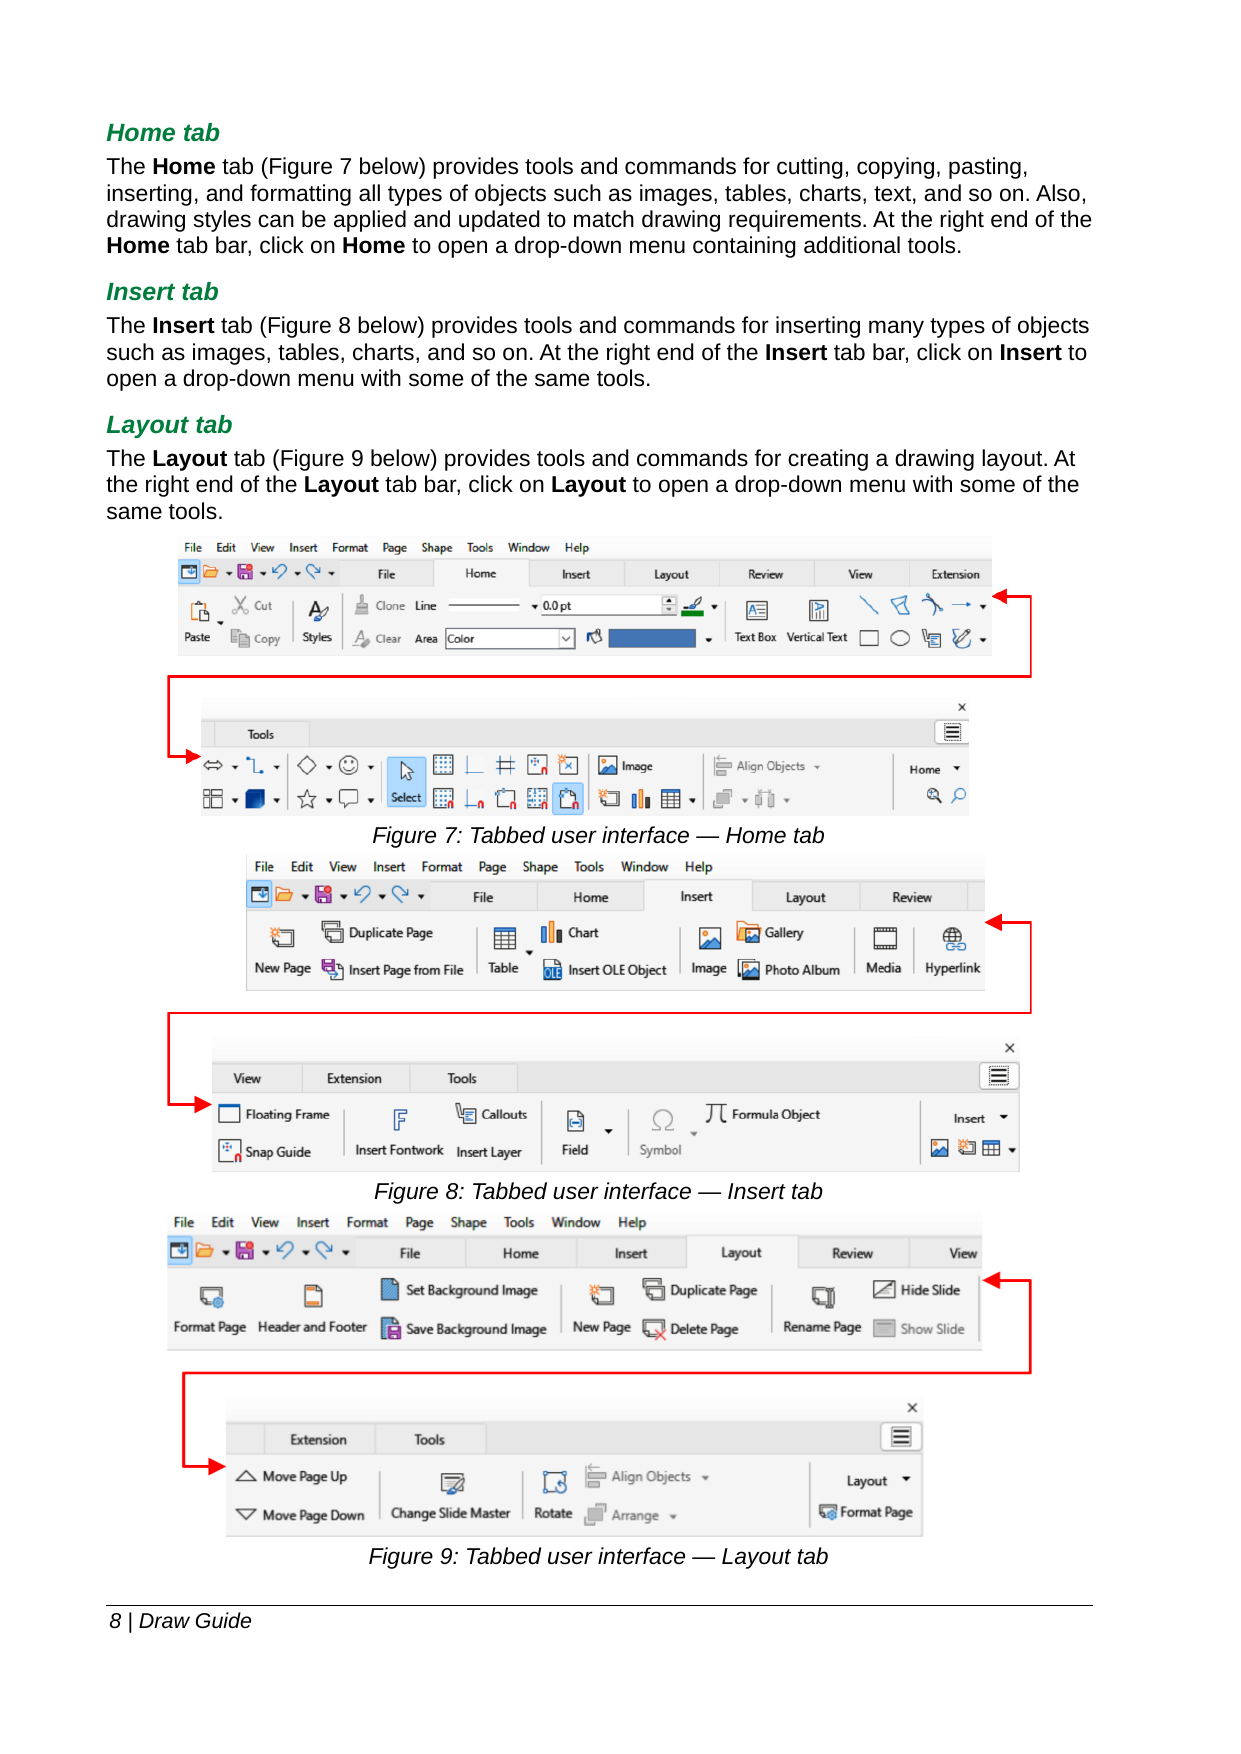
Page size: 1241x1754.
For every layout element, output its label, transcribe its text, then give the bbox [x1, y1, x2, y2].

text The Insert tab (Figure 8 below) provides tools and commands for inserting many types of objects such as images, tables, charts, and so on. At the right end of the Insert tab bar, click on Insert to open a drop-down menu with some of the same tools. [106, 312, 1093, 391]
text The Home tab (Figure 7 below) provides tools and commands for cutting, copying, pasting, inserting, and formatting all types of objects such as images, tables, charts, text, and so on. Also, drawing styles can be applied and updated to match drawing requirements. At the right end of the Home tab bar, click on Home to open a drop-down menu containing additional tools. [106, 153, 1093, 258]
text Figure 9: Tabbed user interface — Layout tab [167, 1543, 1032, 1569]
subtitle Home tab [106, 118, 1093, 147]
subtitle Insert tab [106, 277, 1093, 306]
text Figure 8: Tabbed user interface — Insert tab [167, 1178, 1032, 1205]
text Figure 7: Tabbed user interface — Home tab [167, 822, 1032, 848]
picture [167, 1211, 1032, 1537]
subtitle Layout tab [106, 410, 1093, 439]
picture [167, 854, 1032, 1172]
picture [167, 536, 1032, 816]
text The Layout tab (Figure 9 below) provides tools and commands for creating a drawing layout. At the right end of the Layout tab bar, click on Layout to open a drop-down menu with some of the same tools. [106, 445, 1093, 524]
